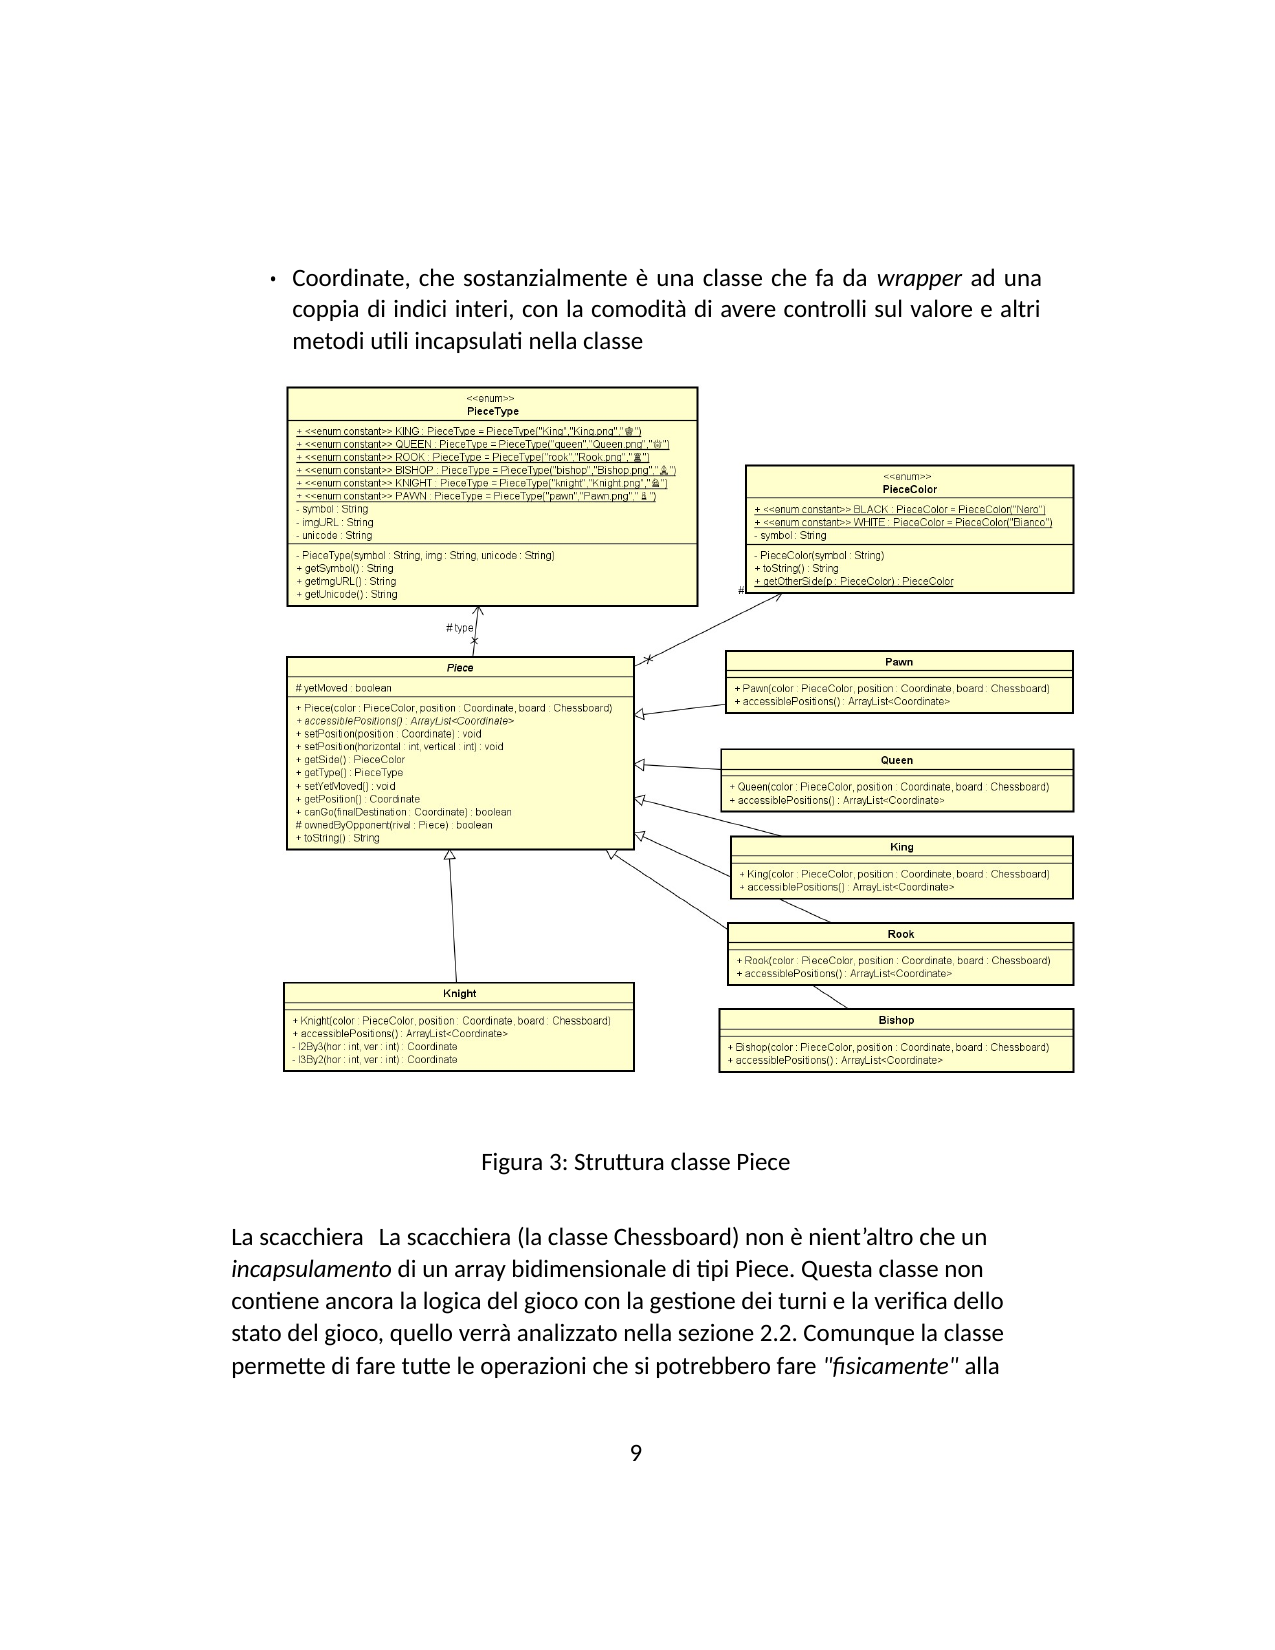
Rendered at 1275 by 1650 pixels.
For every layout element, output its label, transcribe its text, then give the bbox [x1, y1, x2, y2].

picture [231, 379, 1122, 1110]
text La scacchiera La scacchiera (la classe Chessboard) non è nient’altro che un incapsulamento di un array bidimensionale di tipi Piece. Questa classe non contiene ancora la logica del gioco con la gestione dei turni e la verifica dello stato del gioco, quello verrà analizzato nella sezione 2.2. Comunque la classe permette di fare tutte le operazioni che si potrebbero fare "fisicamente" alla [231, 1221, 1057, 1380]
list Coordinate, che sostanzialmente è una classe che fa da wrapper ad una coppia di indici interi, con la comodità di avere controlli sul valore e altri metodi utili incapsulati nella classe [267, 262, 1042, 355]
text Figura 3: Struttura classe Piece [231, 1146, 1040, 1176]
